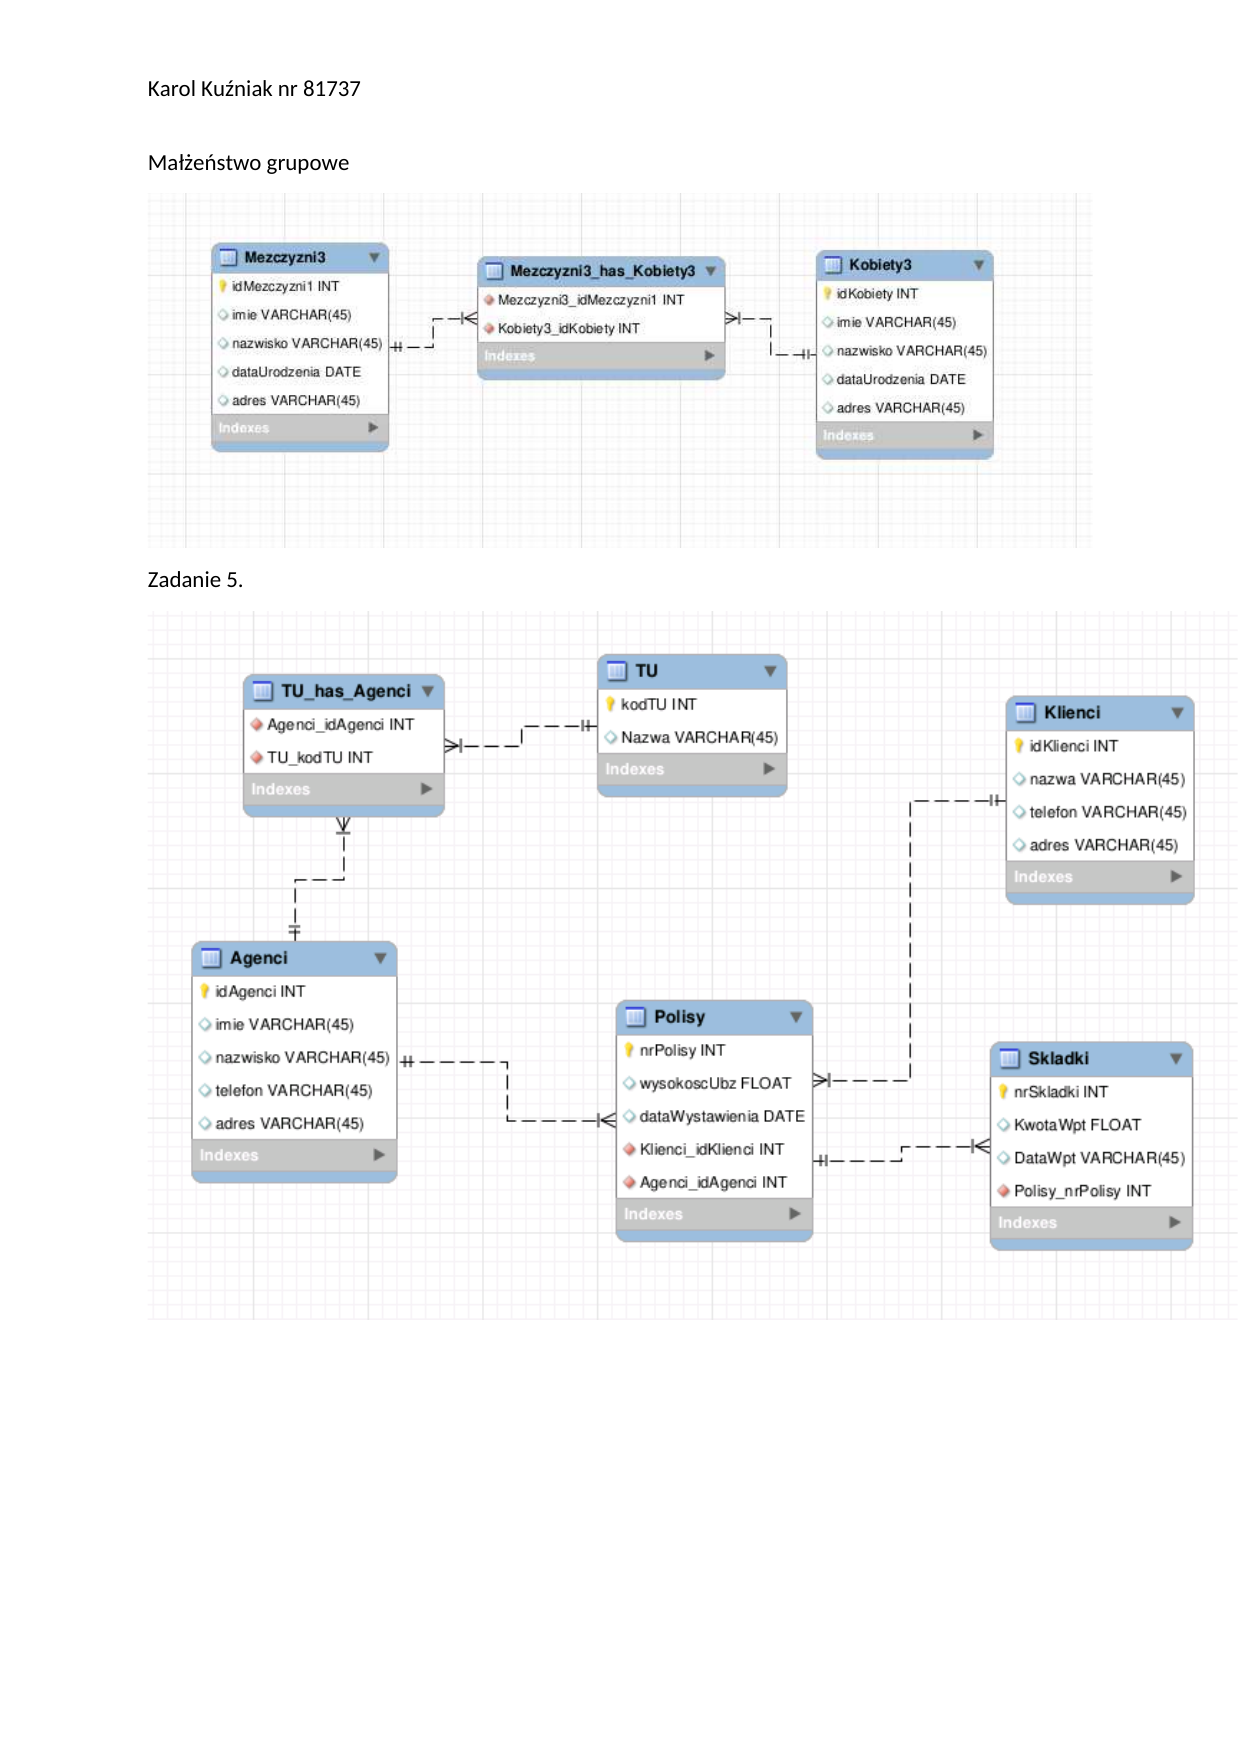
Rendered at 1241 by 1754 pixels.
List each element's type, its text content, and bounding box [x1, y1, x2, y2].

text Zadanie 5. [148, 566, 1093, 593]
text Małżeństwo grupowe [148, 148, 1093, 176]
